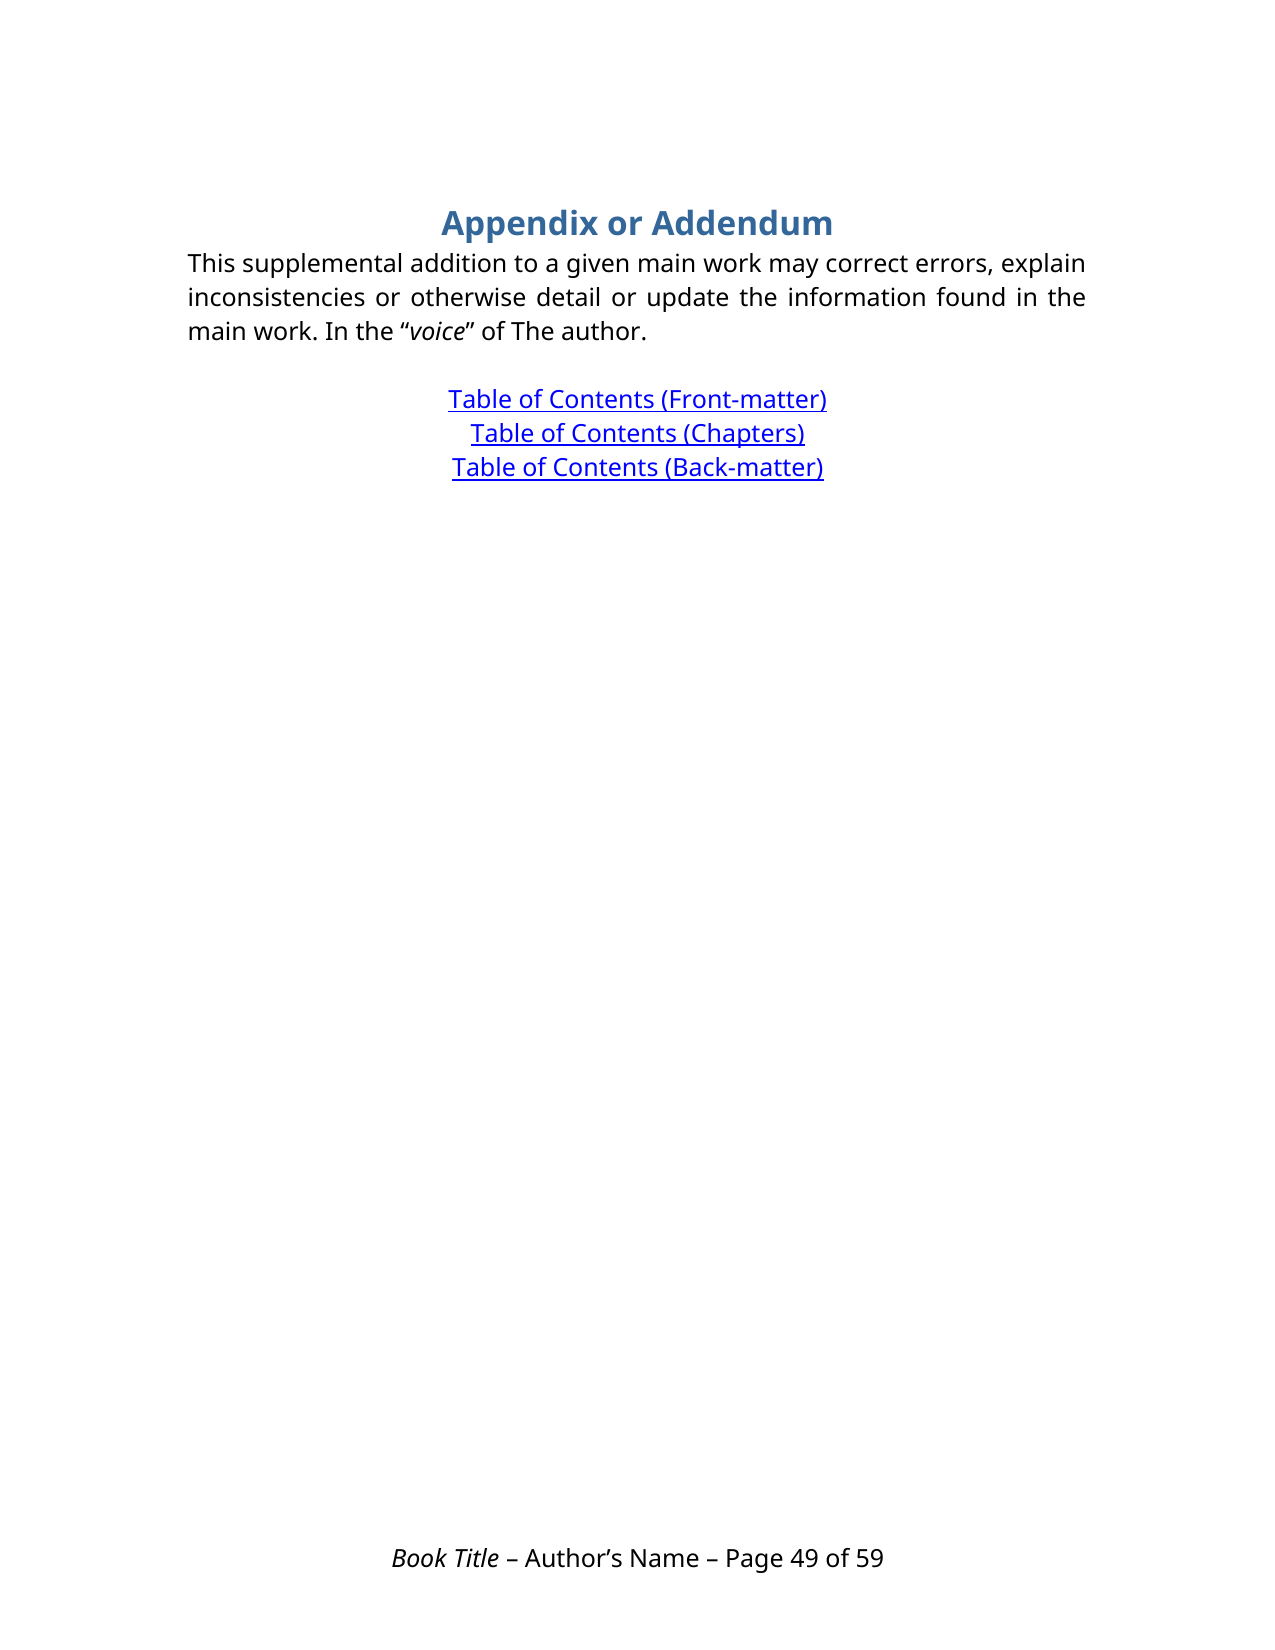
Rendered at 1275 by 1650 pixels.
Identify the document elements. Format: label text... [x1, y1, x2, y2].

text This supplemental addition to a given main work may correct errors, explain inconsistencies or otherwise detail or update the information found in the main work. In the “voice” of The author. [187, 245, 1087, 348]
text Table of Contents (Front-matter) [187, 382, 1087, 416]
text Table of Contents (Chapters) [187, 416, 1087, 450]
text Table of Contents (Back-matter) [187, 450, 1087, 484]
subtitle Appendix or Addendum [187, 200, 1087, 245]
